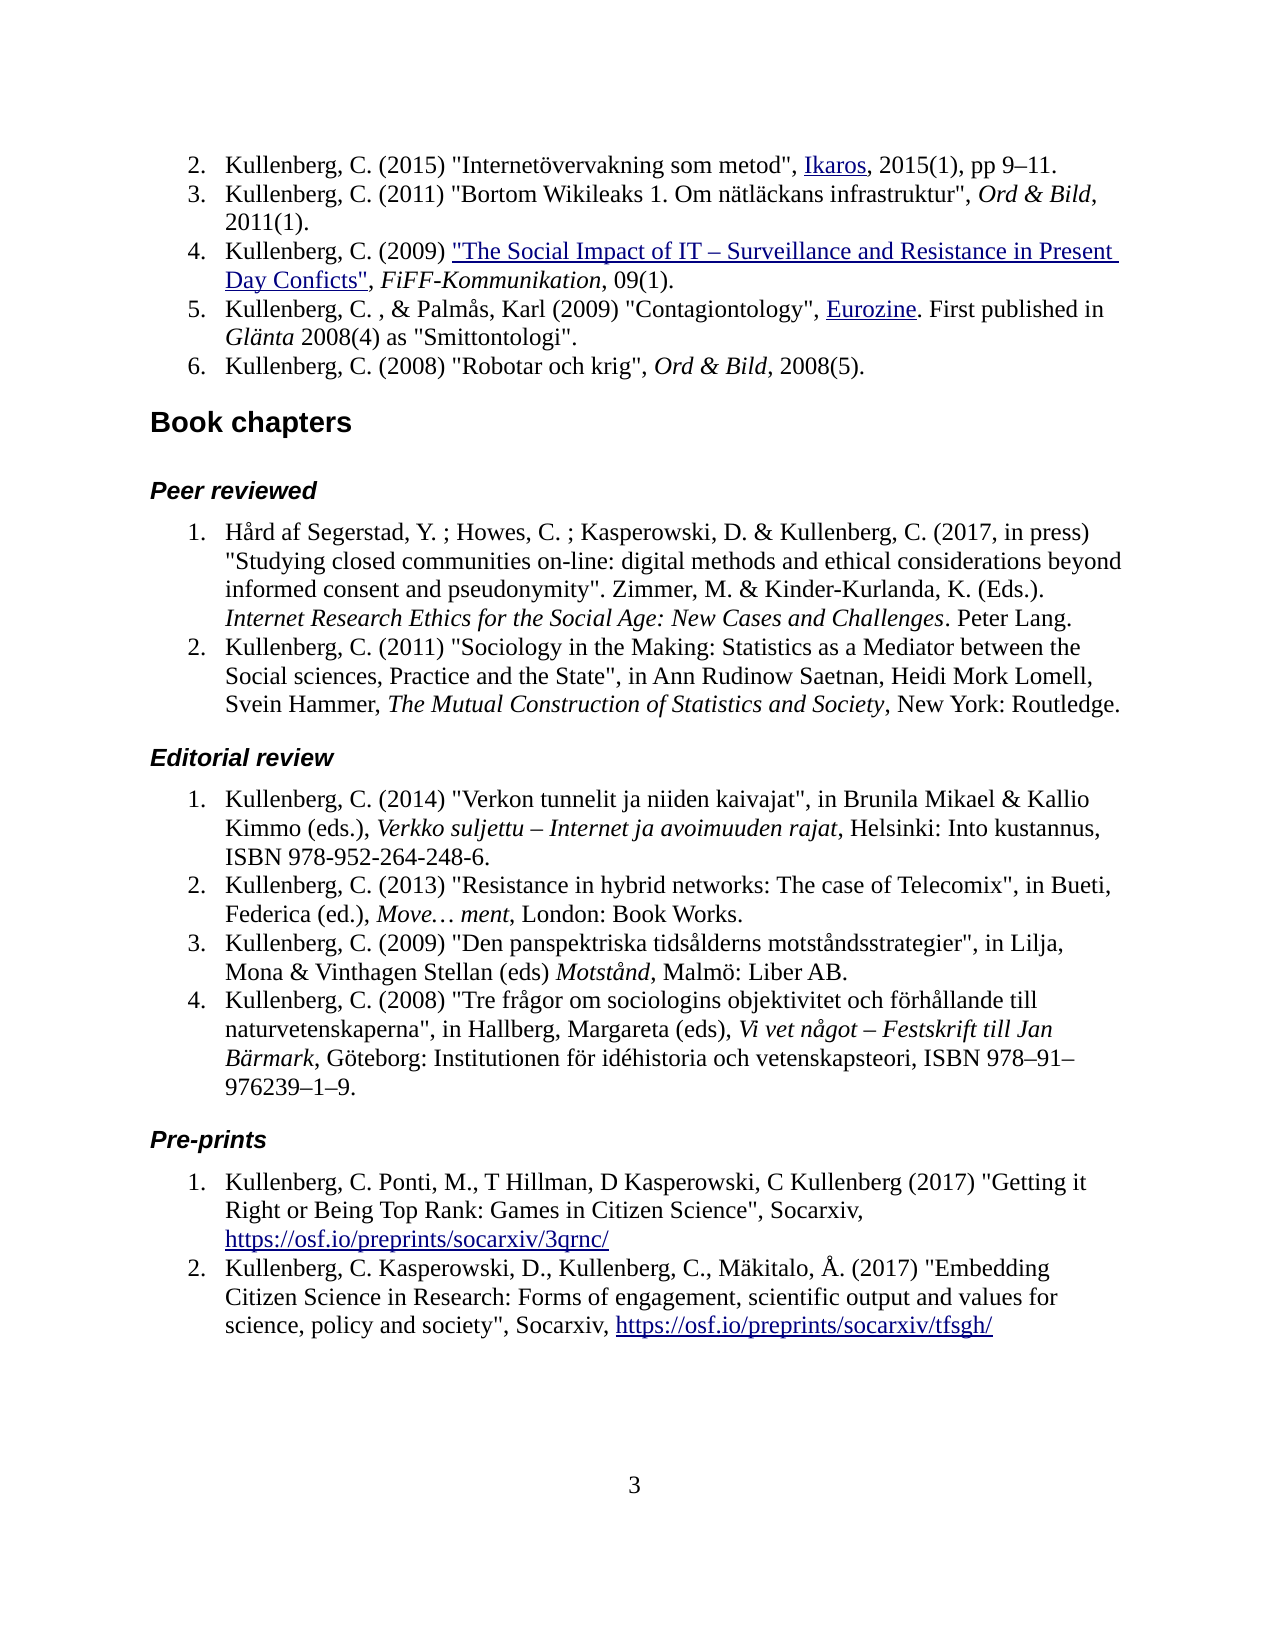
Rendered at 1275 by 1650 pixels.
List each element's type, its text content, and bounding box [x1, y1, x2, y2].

list Kullenberg, C. (2015) "Internetövervakning som metod", Ikaros, 2015(1), pp 9–11. [187, 150, 1125, 179]
subtitle Peer reviewed [150, 476, 1125, 504]
list Kullenberg, C. (2009) "The Social Impact of IT – Surveillance and Resistance in Present Day Conficts", FiFF-Kommunikation, 09(1). [187, 236, 1125, 294]
subtitle Pre-prints [150, 1126, 1125, 1154]
list Kullenberg, C. (2008) "Robotar och krig", Ord & Bild, 2008(5). [187, 351, 1125, 380]
list Kullenberg, C. (2009) "Den panspektriska tidsålderns motståndsstrategier", in Lilja, Mona & Vinthagen Stellan (eds) Motstånd, Malmö: Liber AB. [187, 928, 1125, 986]
list Kullenberg, C. (2008) "Tre frågor om sociologins objektivitet och förhållande till naturvetenskaperna", in Hallberg, Margareta (eds), Vi vet något – Festskrift till Jan Bärmark, Göteborg: Institutionen för idéhistoria och vetenskapsteori, ISBN 978–91–976239–1–9. [187, 986, 1125, 1101]
list Kullenberg, C. (2014) "Verkon tunnelit ja niiden kaivajat", in Brunila Mikael & Kallio Kimmo (eds.), Verkko suljettu – Internet ja avoimuuden rajat, Helsinki: Into kustannus, ISBN 978-952-264-248-6. [187, 784, 1125, 871]
list Kullenberg, C. (2011) "Bortom Wikileaks 1. Om nätläckans infrastruktur", Ord & Bild, 2011(1). [187, 179, 1125, 236]
list Hård af Segerstad, Y. ; Howes, C. ; Kasperowski, D. & Kullenberg, C. (2017, in press) "Studying closed communities on-line: digital methods and ethical considerations beyond informed consent and pseudonymity". Zimmer, M. & Kinder-Kurlanda, K. (Eds.). Internet Research Ethics for the Social Age: New Cases and Challenges. Peter Lang. [187, 517, 1125, 632]
subtitle Editorial review [150, 743, 1125, 772]
subtitle Book chapters [150, 405, 1125, 438]
list Kullenberg, C. , & Palmås, Karl (2009) "Contagiontology", Eurozine. First published in Glänta 2008(4) as "Smittontologi". [187, 294, 1125, 351]
list Kullenberg, C. (2011) "Sociology in the Making: Statistics as a Mediator between the Social sciences, Practice and the State", in Ann Rudinow Saetnan, Heidi Mork Lomell, Svein Hammer, The Mutual Construction of Statistics and Society, New York: Routledge. [187, 632, 1125, 718]
list Kullenberg, C. Kasperowski, D., Kullenberg, C., Mäkitalo, Å. (2017) "Embedding Citizen Science in Research: Forms of engagement, scientific output and values for science, policy and society", Socarxiv, https://osf.io/preprints/socarxiv/tfsgh/ [187, 1253, 1125, 1339]
list Kullenberg, C. (2013) "Resistance in hybrid networks: The case of Telecomix", in Bueti, Federica (ed.), Move… ment, London: Book Works. [187, 871, 1125, 928]
list Kullenberg, C. Ponti, M., T Hillman, D Kasperowski, C Kullenberg (2017) "Getting it Right or Being Top Rank: Games in Citizen Science", Socarxiv, https://osf.io/preprints/socarxiv/3qrnc/ [187, 1167, 1125, 1253]
